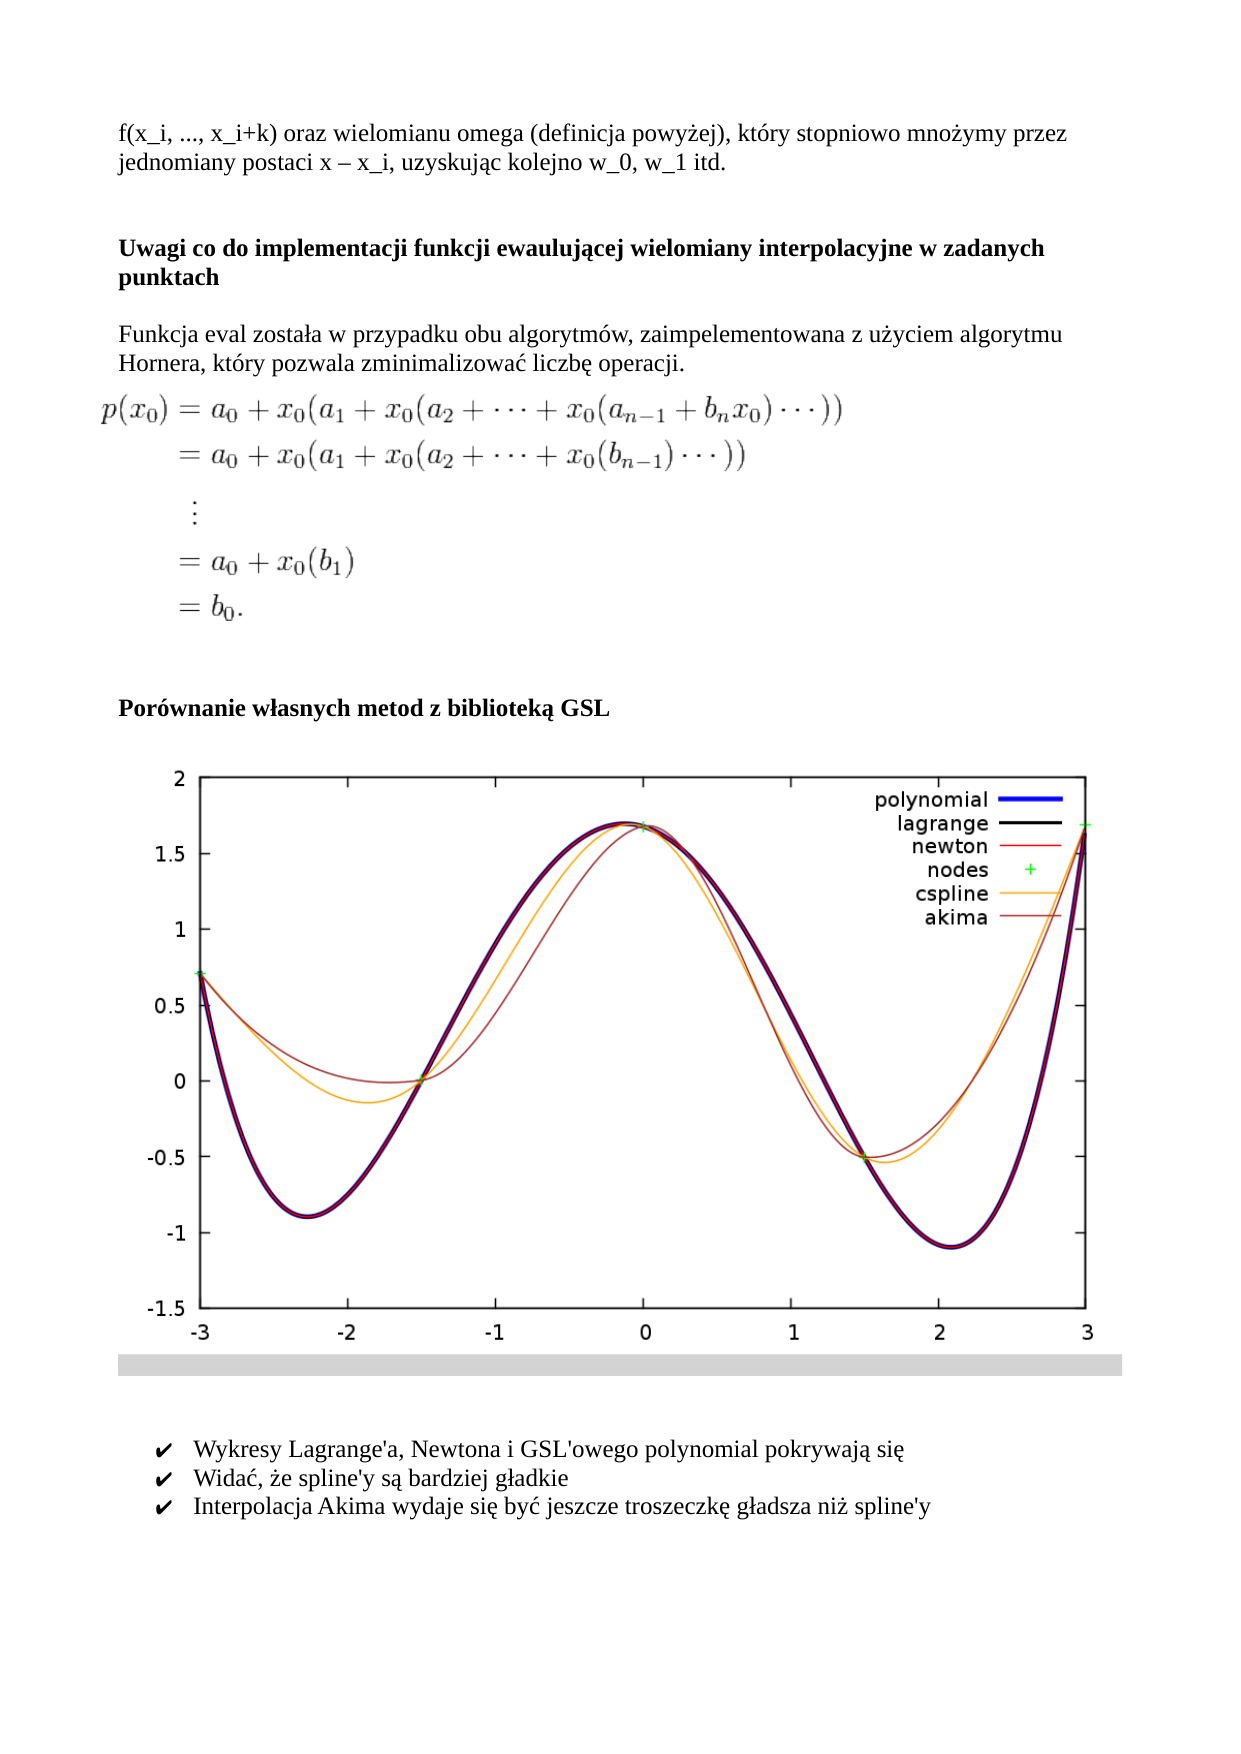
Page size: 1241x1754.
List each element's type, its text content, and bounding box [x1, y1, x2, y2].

picture [118, 752, 1123, 1377]
text Uwagi co do implementacji funkcji ewaulującej wielomiany interpolacyjne w zadanych punktach [118, 233, 1122, 291]
text Funkcja eval została w przypadku obu algorytmów, zaimpelementowana z użyciem algorytmu Hornera, który pozwala zminimalizować liczbę operacji. [118, 319, 1122, 377]
picture [101, 393, 842, 621]
list Interpolacja Akima wydaje się być jeszcze troszeczkę gładsza niż spline'y [156, 1491, 1122, 1520]
list Wykresy Lagrange'a, Newtona i GSL'owego polynomial pokrywają się [156, 1434, 1122, 1463]
list Widać, że spline'y są bardziej gładkie [156, 1463, 1122, 1491]
text f(x_i, ..., x_i+k) oraz wielomianu omega (definicja powyżej), który stopniowo mnożymy przez jednomiany postaci x – x_i, uzyskując kolejno w_0, w_1 itd. [118, 118, 1122, 176]
text Porównanie własnych metod z biblioteką GSL [118, 693, 1122, 722]
